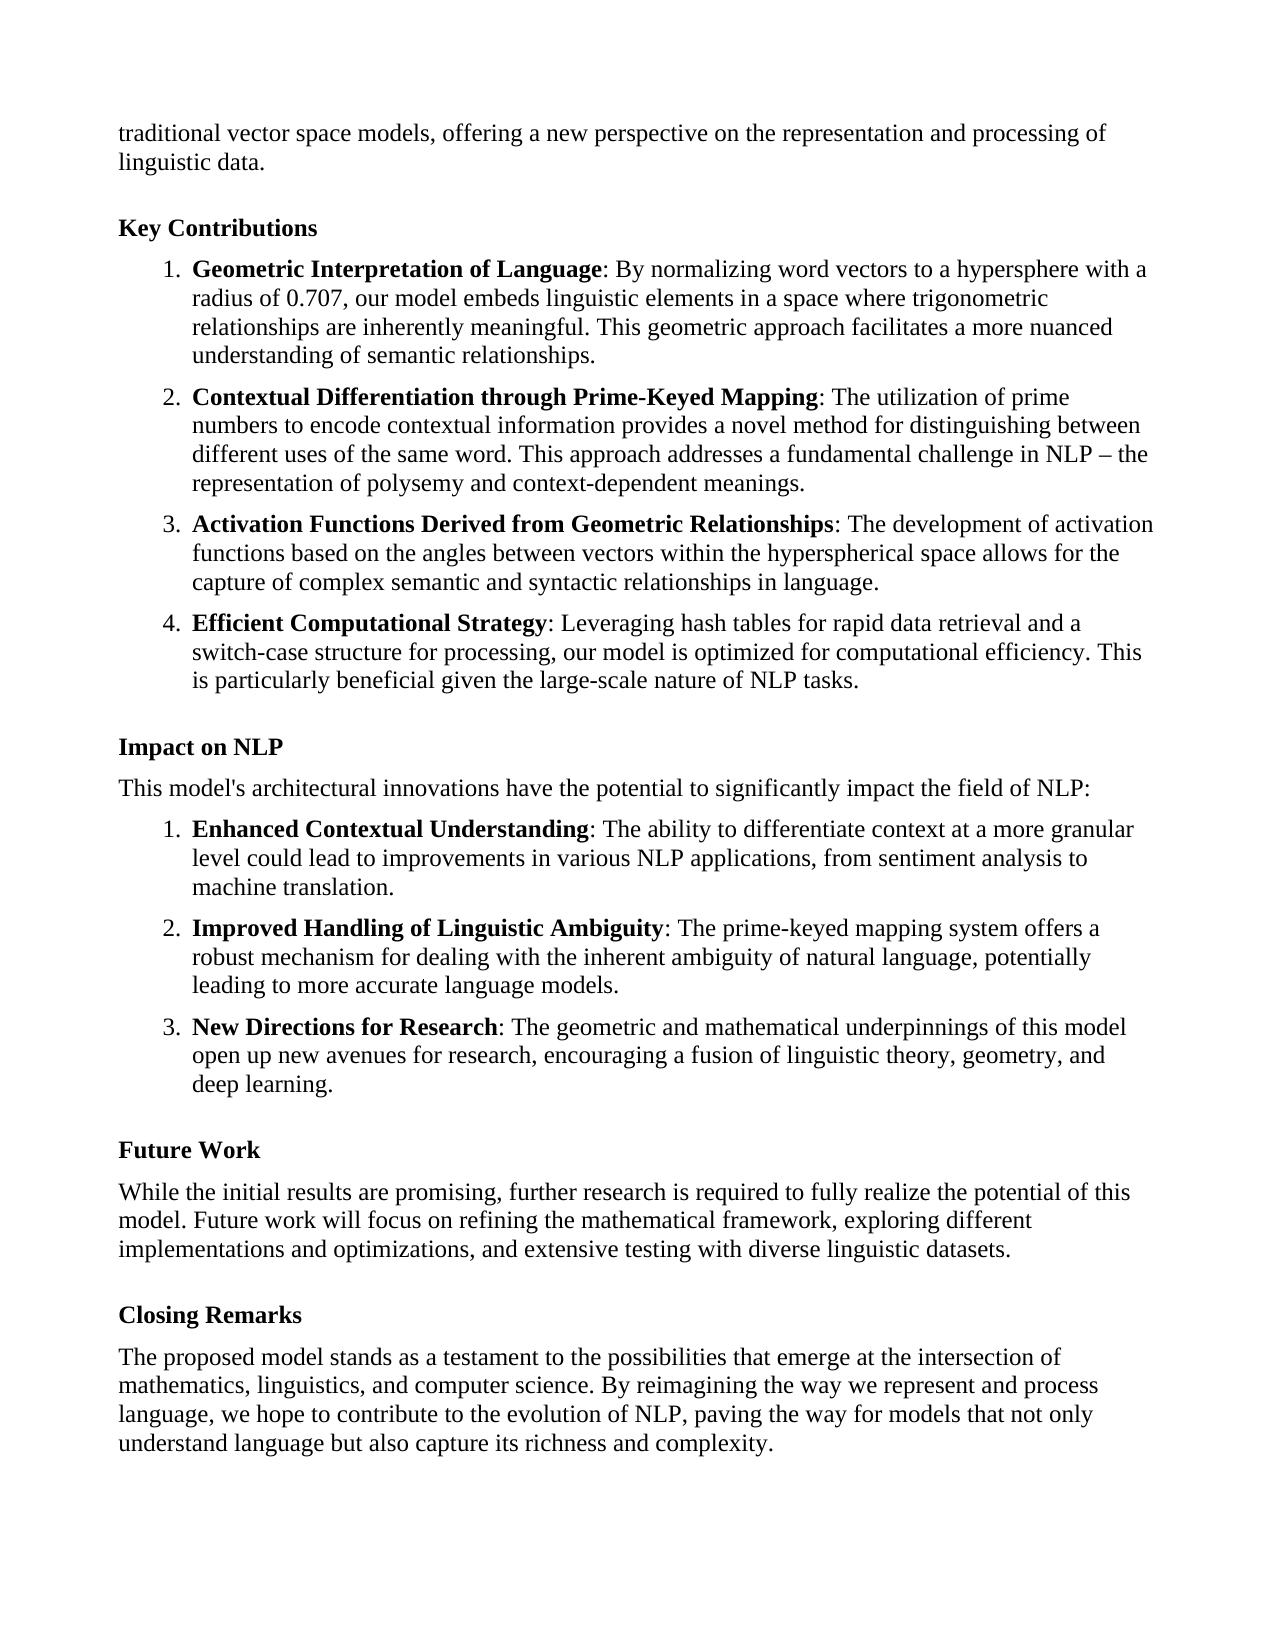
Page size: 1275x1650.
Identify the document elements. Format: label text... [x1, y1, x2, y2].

text While the initial results are promising, further research is required to fully realize the potential of this model. Future work will focus on refining the mathematical framework, exploring different implementations and optimizations, and extensive testing with diverse linguistic datasets. [118, 1177, 1157, 1263]
text This model's architectural innovations have the potential to significantly impact the field of NLP: [118, 773, 1157, 802]
list New Directions for Research: The geometric and mathematical underpinnings of this model open up new avenues for research, encouraging a fusion of linguistic theory, geometry, and deep learning. [162, 1012, 1157, 1098]
list Contextual Differentiation through Prime-Keyed Mapping: The utilization of prime numbers to encode contextual information provides a novel method for distinguishing between different uses of the same word. This approach addresses a fundamental challenge in NLP – the representation of polysemy and context-dependent meanings. [162, 382, 1157, 497]
list Enhanced Contextual Understanding: The ability to differentiate context at a more granular level could lead to improvements in various NLP applications, from sentiment analysis to machine translation. [162, 814, 1157, 901]
subtitle Key Contributions [118, 213, 1157, 242]
subtitle Closing Remarks [118, 1301, 1157, 1329]
subtitle Impact on NLP [118, 732, 1157, 761]
list Geometric Interpretation of Language: By normalizing word vectors to a hypersphere with a radius of 0.707, our model embeds linguistic elements in a space where trigonometric relationships are inherently meaningful. This geometric approach facilitates a more nuanced understanding of semantic relationships. [162, 254, 1157, 369]
subtitle Future Work [118, 1136, 1157, 1164]
list Activation Functions Derived from Geometric Relationships: The development of activation functions based on the angles between vectors within the hyperspherical space allows for the capture of complex semantic and syntactic relationships in language. [162, 509, 1157, 596]
list Improved Handling of Linguistic Ambiguity: The prime-keyed mapping system offers a robust mechanism for dealing with the inherent ambiguity of natural language, potentially leading to more accurate language models. [162, 913, 1157, 999]
text traditional vector space models, offering a new perspective on the representation and processing of linguistic data. [118, 118, 1157, 176]
list Efficient Computational Strategy: Leveraging hash tables for rapid data retrieval and a switch-case structure for processing, our model is optimized for computational efficiency. This is particularly beneficial given the large-scale nature of NLP tasks. [162, 608, 1157, 694]
text The proposed model stands as a testament to the possibilities that emerge at the intersection of mathematics, linguistics, and computer science. By reimagining the way we represent and process language, we hope to contribute to the evolution of NLP, paving the way for models that not only understand language but also capture its richness and complexity. [118, 1342, 1157, 1457]
